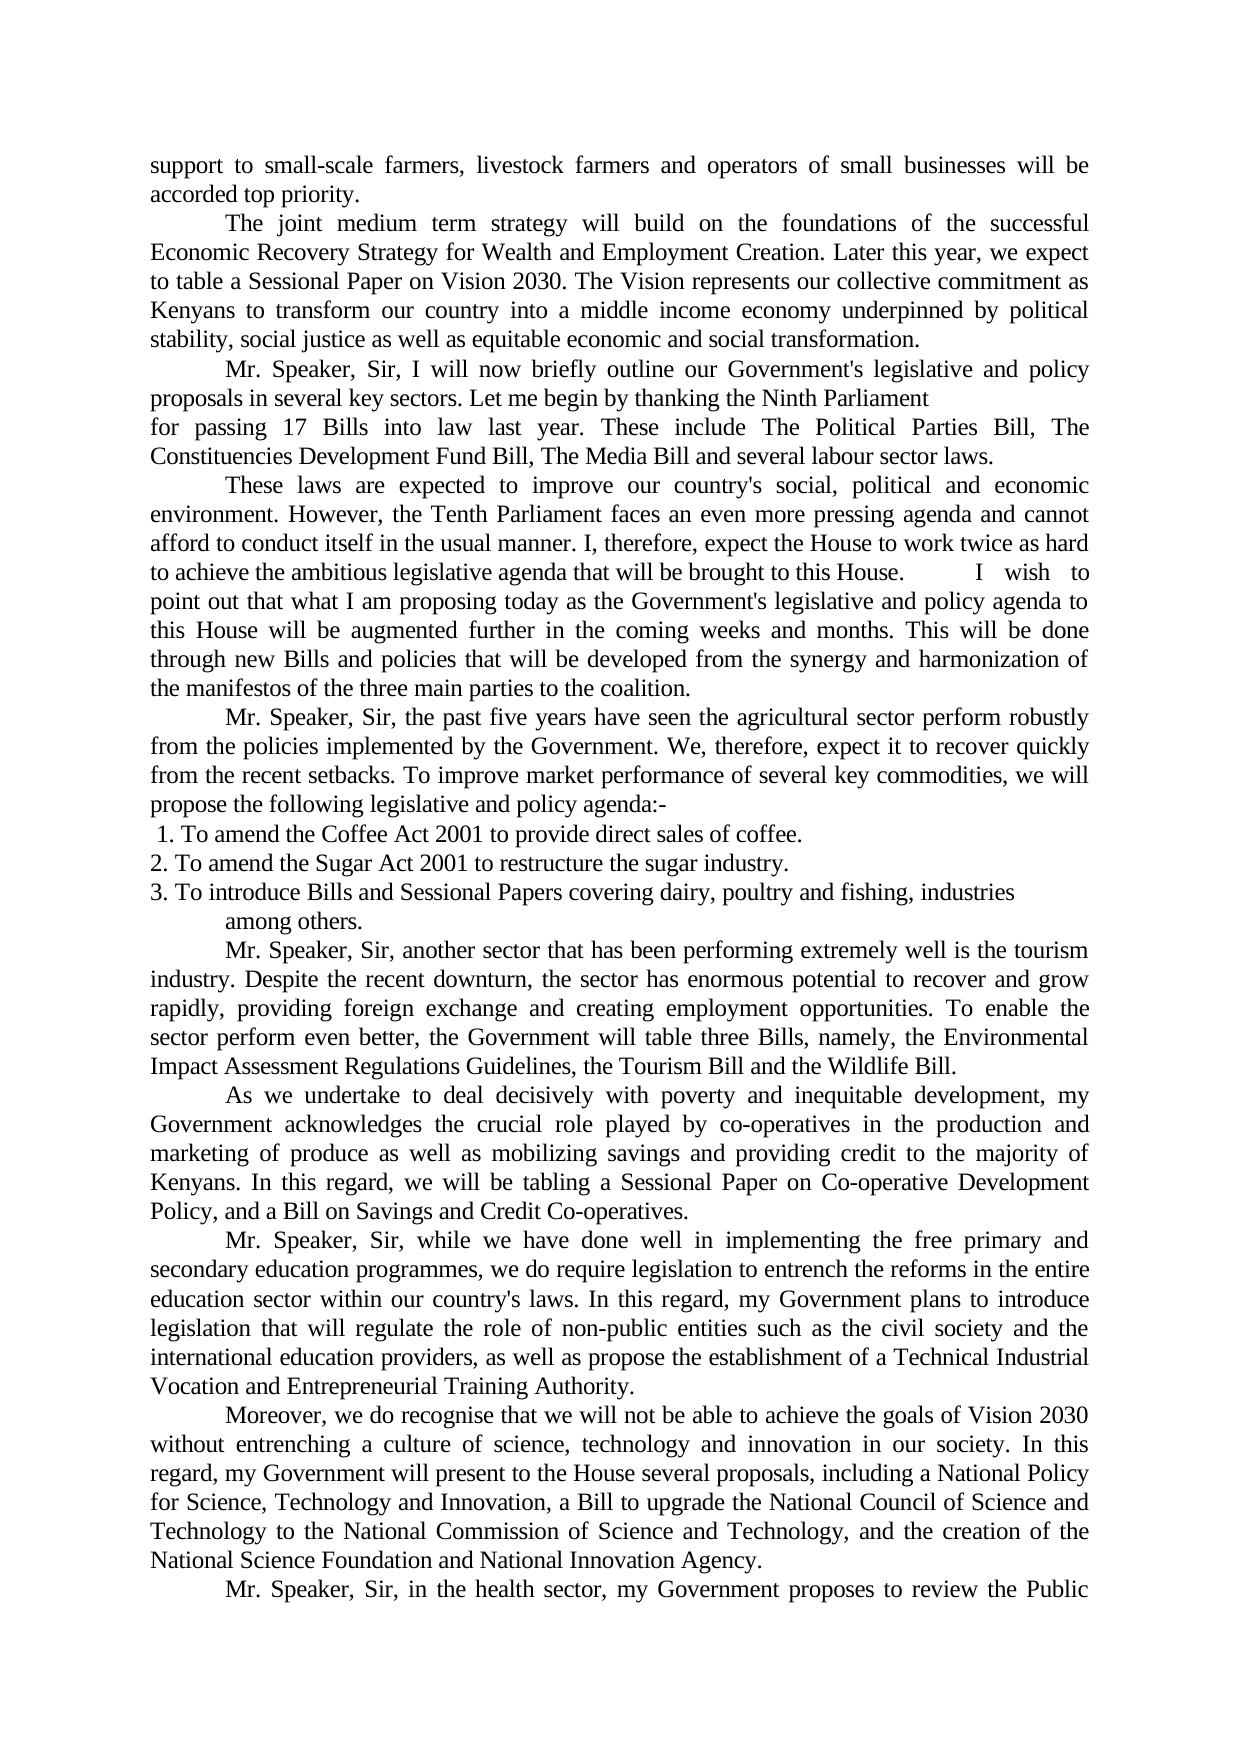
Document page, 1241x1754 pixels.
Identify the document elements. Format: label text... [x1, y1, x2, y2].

text Mr. Speaker, Sir, in the health sector, my Government proposes to review the Public [150, 1574, 1090, 1603]
text Mr. Speaker, Sir, while we have done well in implementing the free primary and secondary education programmes, we do require legislation to entrench the reforms in the entire education sector within our country's laws. In this regard, my Government plans to introduce legislation that will regulate the role of non-public entities such as the civil society and the international education providers, as well as propose the establishment of a Technical Industrial Vocation and Entrepreneurial Training Authority. [150, 1225, 1090, 1400]
text Mr. Speaker, Sir, I will now briefly outline our Government's legislative and policy proposals in several key sectors. Let me begin by thanking the Ninth Parliament [150, 353, 1090, 412]
text 1. To amend the Coffee Act 2001 to provide direct sales of coffee. [150, 818, 1015, 847]
text Mr. Speaker, Sir, the past five years have seen the agricultural sector perform robustly from the policies implemented by the Government. We, therefore, expect it to recover quickly from the recent setbacks. To improve market performance of several key commodities, we will propose the following legislative and policy agenda:- [150, 702, 1090, 818]
text 3. To introduce Bills and Sessional Papers covering dairy, poultry and fishing, industries among others. [150, 877, 1015, 935]
text The joint medium term strategy will build on the foundations of the successful Economic Recovery Strategy for Wealth and Employment Creation. Later this year, we expect to table a Sessional Paper on Vision 2030. The Vision represents our collective commitment as Kenyans to transform our country into a middle income economy underpinned by political stability, social justice as well as equitable economic and social transformation. [150, 208, 1090, 353]
text 2. To amend the Sugar Act 2001 to restructure the sugar industry. [150, 847, 1015, 877]
text Moreover, we do recognise that we will not be able to achieve the goals of Vision 2030 without entrenching a culture of science, technology and innovation in our society. In this regard, my Government will present to the House several proposals, including a National Policy for Science, Technology and Innovation, a Bill to upgrade the National Council of Science and Technology to the National Commission of Science and Technology, and the creation of the National Science Foundation and National Innovation Agency. [150, 1400, 1090, 1574]
text As we undertake to deal decisively with poverty and inequitable development, my Government acknowledges the crucial role played by co-operatives in the production and marketing of produce as well as mobilizing savings and providing credit to the majority of Kenyans. In this regard, we will be tabling a Sessional Paper on Co-operative Development Policy, and a Bill on Savings and Credit Co-operatives. [150, 1080, 1090, 1225]
text Mr. Speaker, Sir, another sector that has been performing extremely well is the tourism industry. Despite the recent downturn, the sector has enormous potential to recover and grow rapidly, providing foreign exchange and creating employment opportunities. To enable the sector perform even better, the Government will table three Bills, namely, the Environmental Impact Assessment Regulations Guidelines, the Tourism Bill and the Wildlife Bill. [150, 935, 1090, 1080]
text for passing 17 Bills into law last year. These include The Political Parties Bill, The Constituencies Development Fund Bill, The Media Bill and several labour sector laws. [150, 412, 1090, 470]
text These laws are expected to improve our country's social, political and economic environment. However, the Tenth Parliament faces an even more pressing agenda and cannot afford to conduct itself in the usual manner. I, therefore, expect the House to work twice as hard to achieve the ambitious legislative agenda that will be brought to this House. I wish to point out that what I am proposing today as the Government's legislative and policy agenda to this House will be augmented further in the coming weeks and months. This will be done through new Bills and policies that will be developed from the synergy and harmonization of the manifestos of the three main parties to the coalition. [150, 470, 1090, 702]
text support to small-scale farmers, livestock farmers and operators of small businesses will be accorded top priority. [150, 150, 1090, 208]
